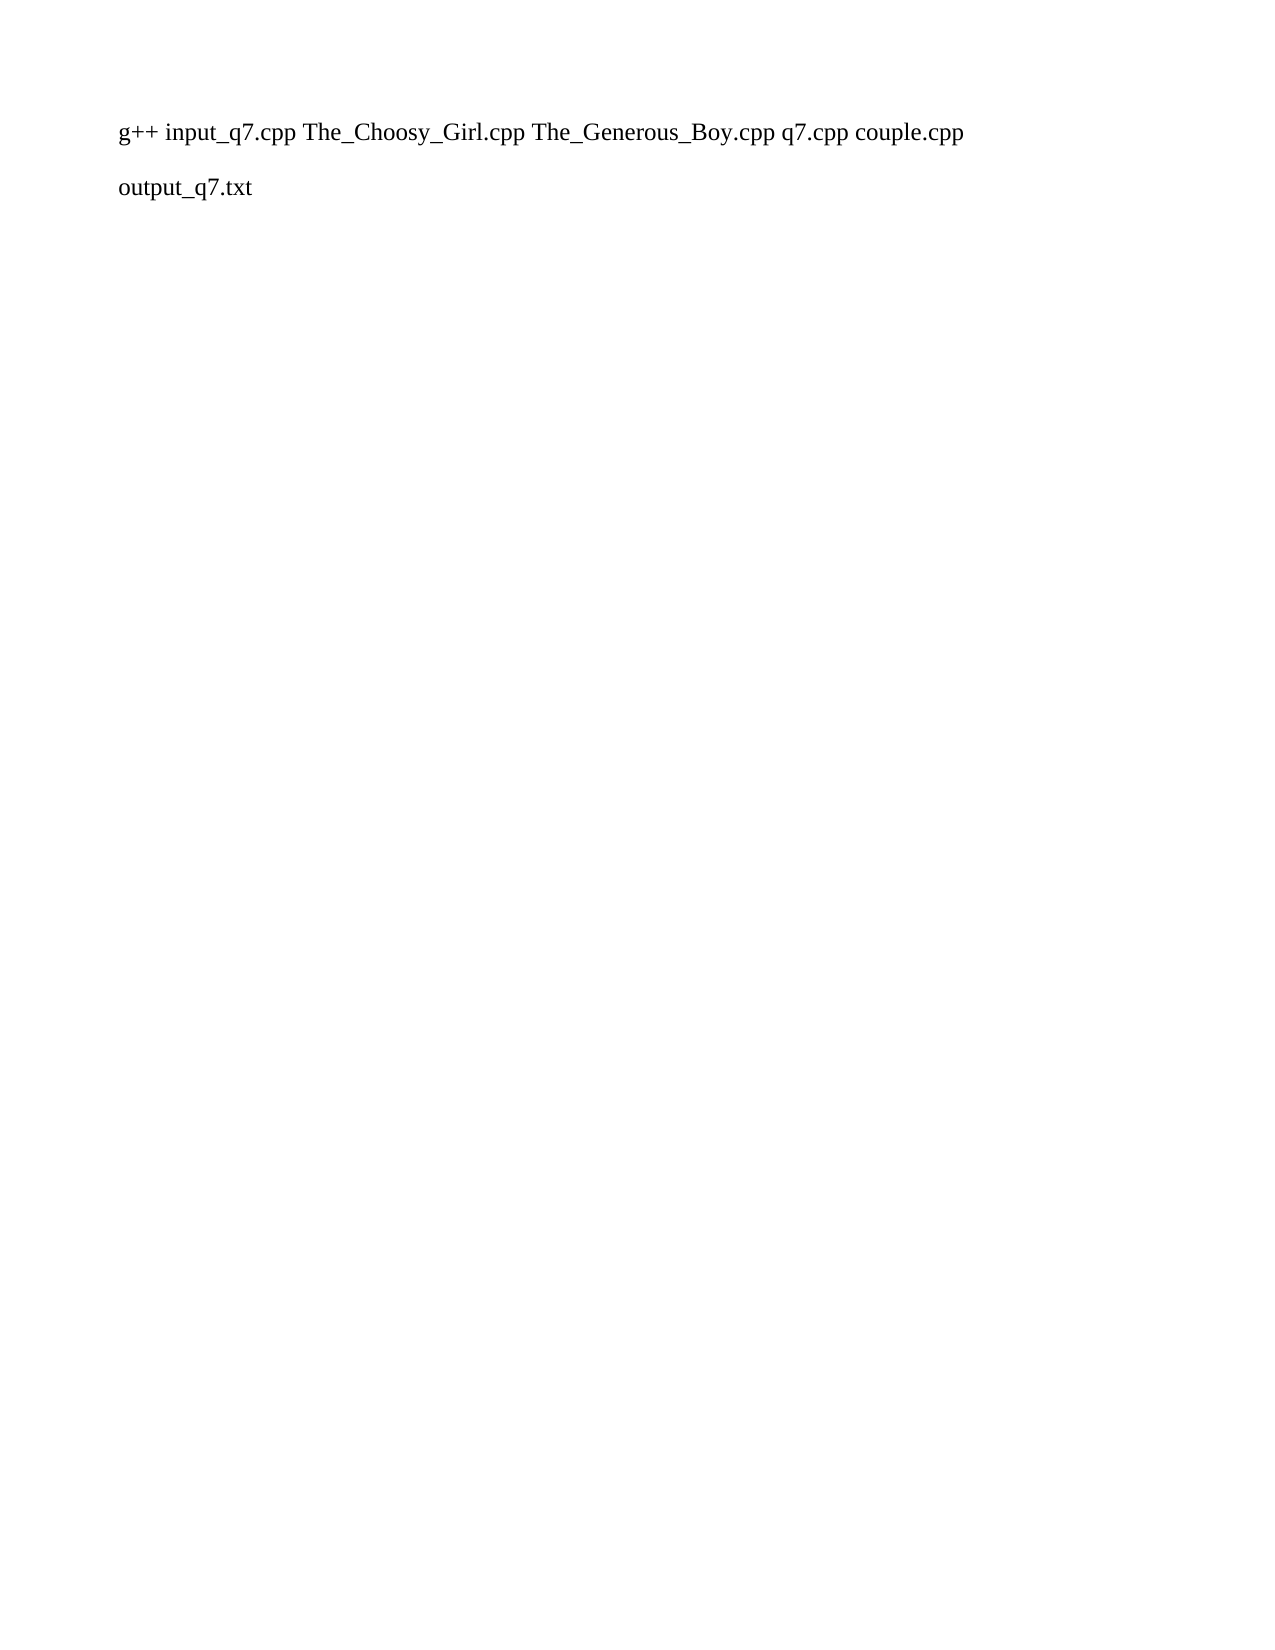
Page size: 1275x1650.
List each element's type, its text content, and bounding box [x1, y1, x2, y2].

text g++ input_q7.cpp The_Choosy_Girl.cpp The_Generous_Boy.cpp q7.cpp couple.cpp [118, 118, 1157, 146]
text output_q7.txt [118, 173, 1157, 201]
